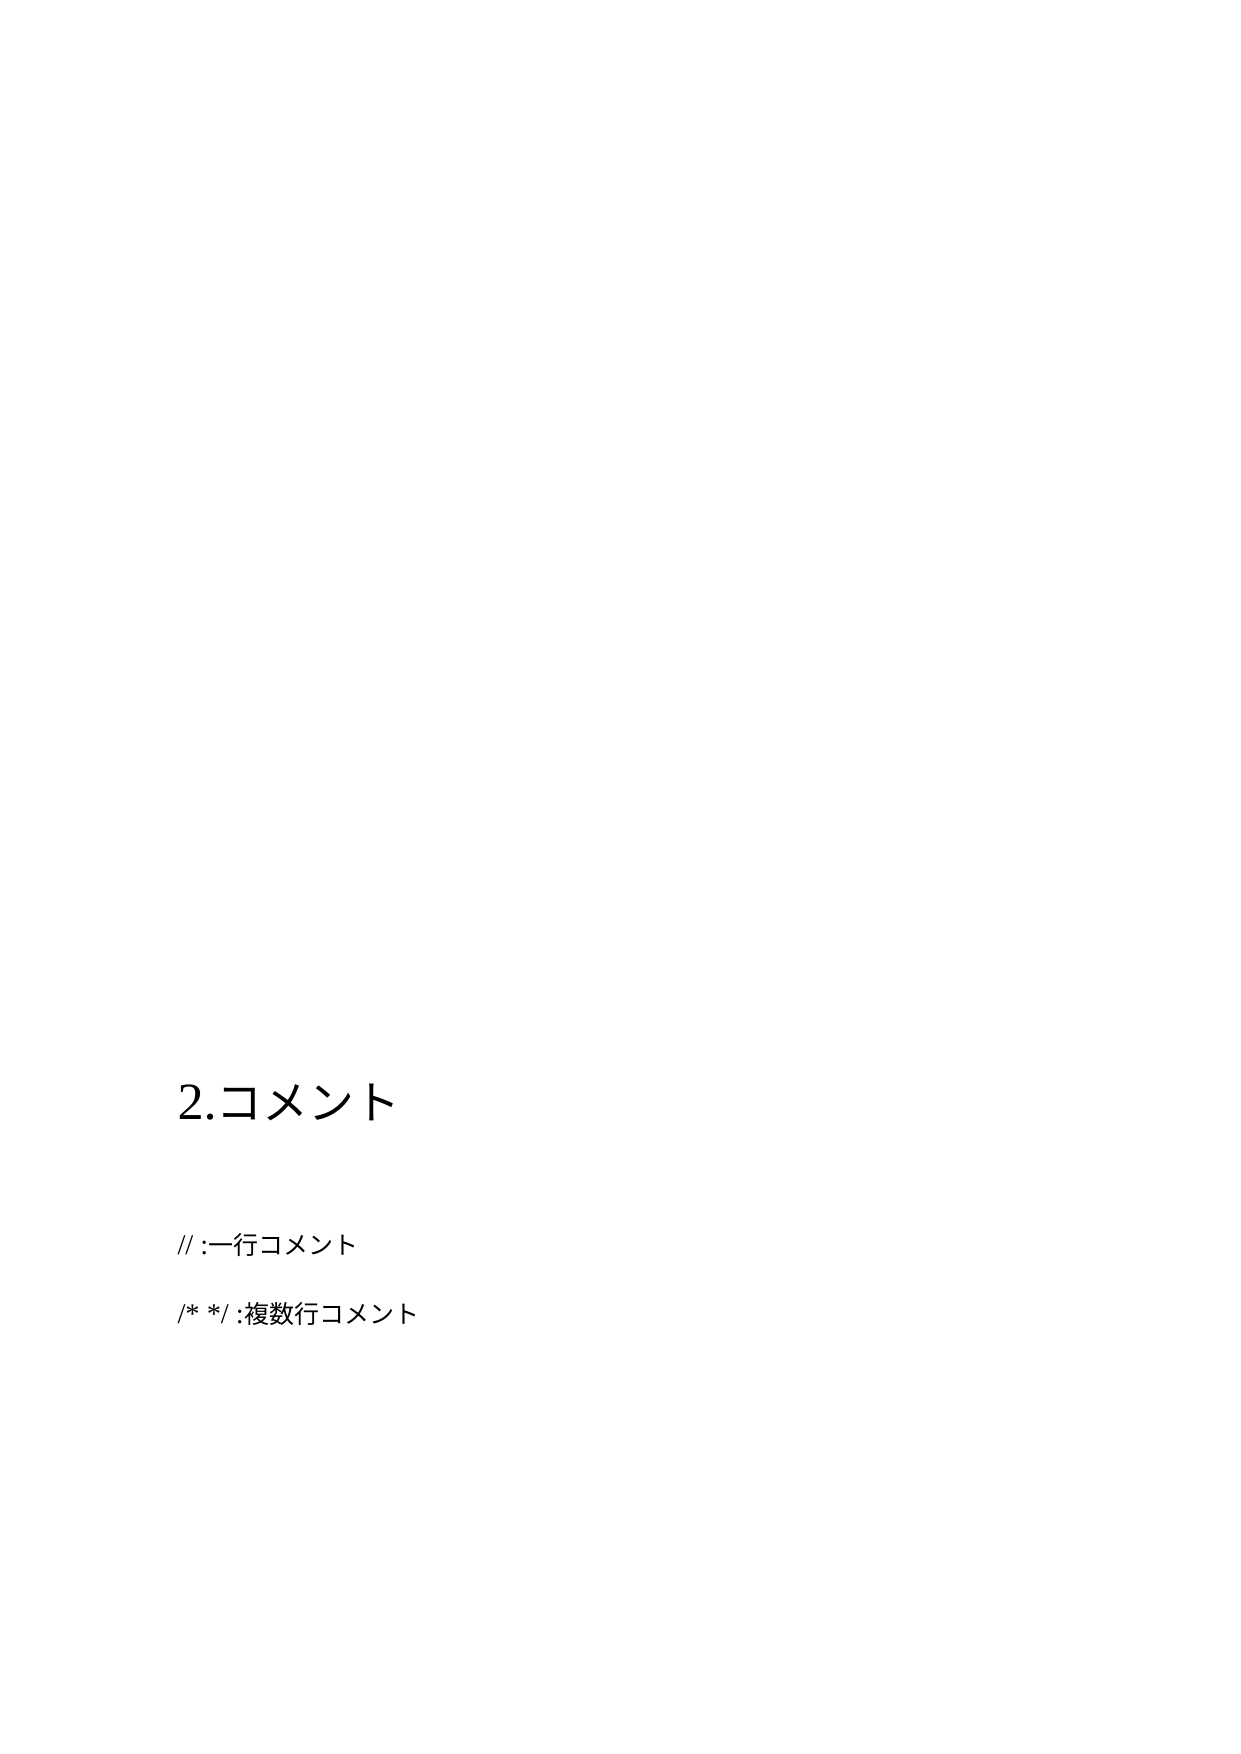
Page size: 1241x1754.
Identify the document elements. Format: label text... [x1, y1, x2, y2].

text 2.コメント [177, 1066, 1063, 1132]
text /* */ :複数行コメント [177, 1294, 1063, 1331]
text // :一行コメント [177, 1225, 1063, 1262]
